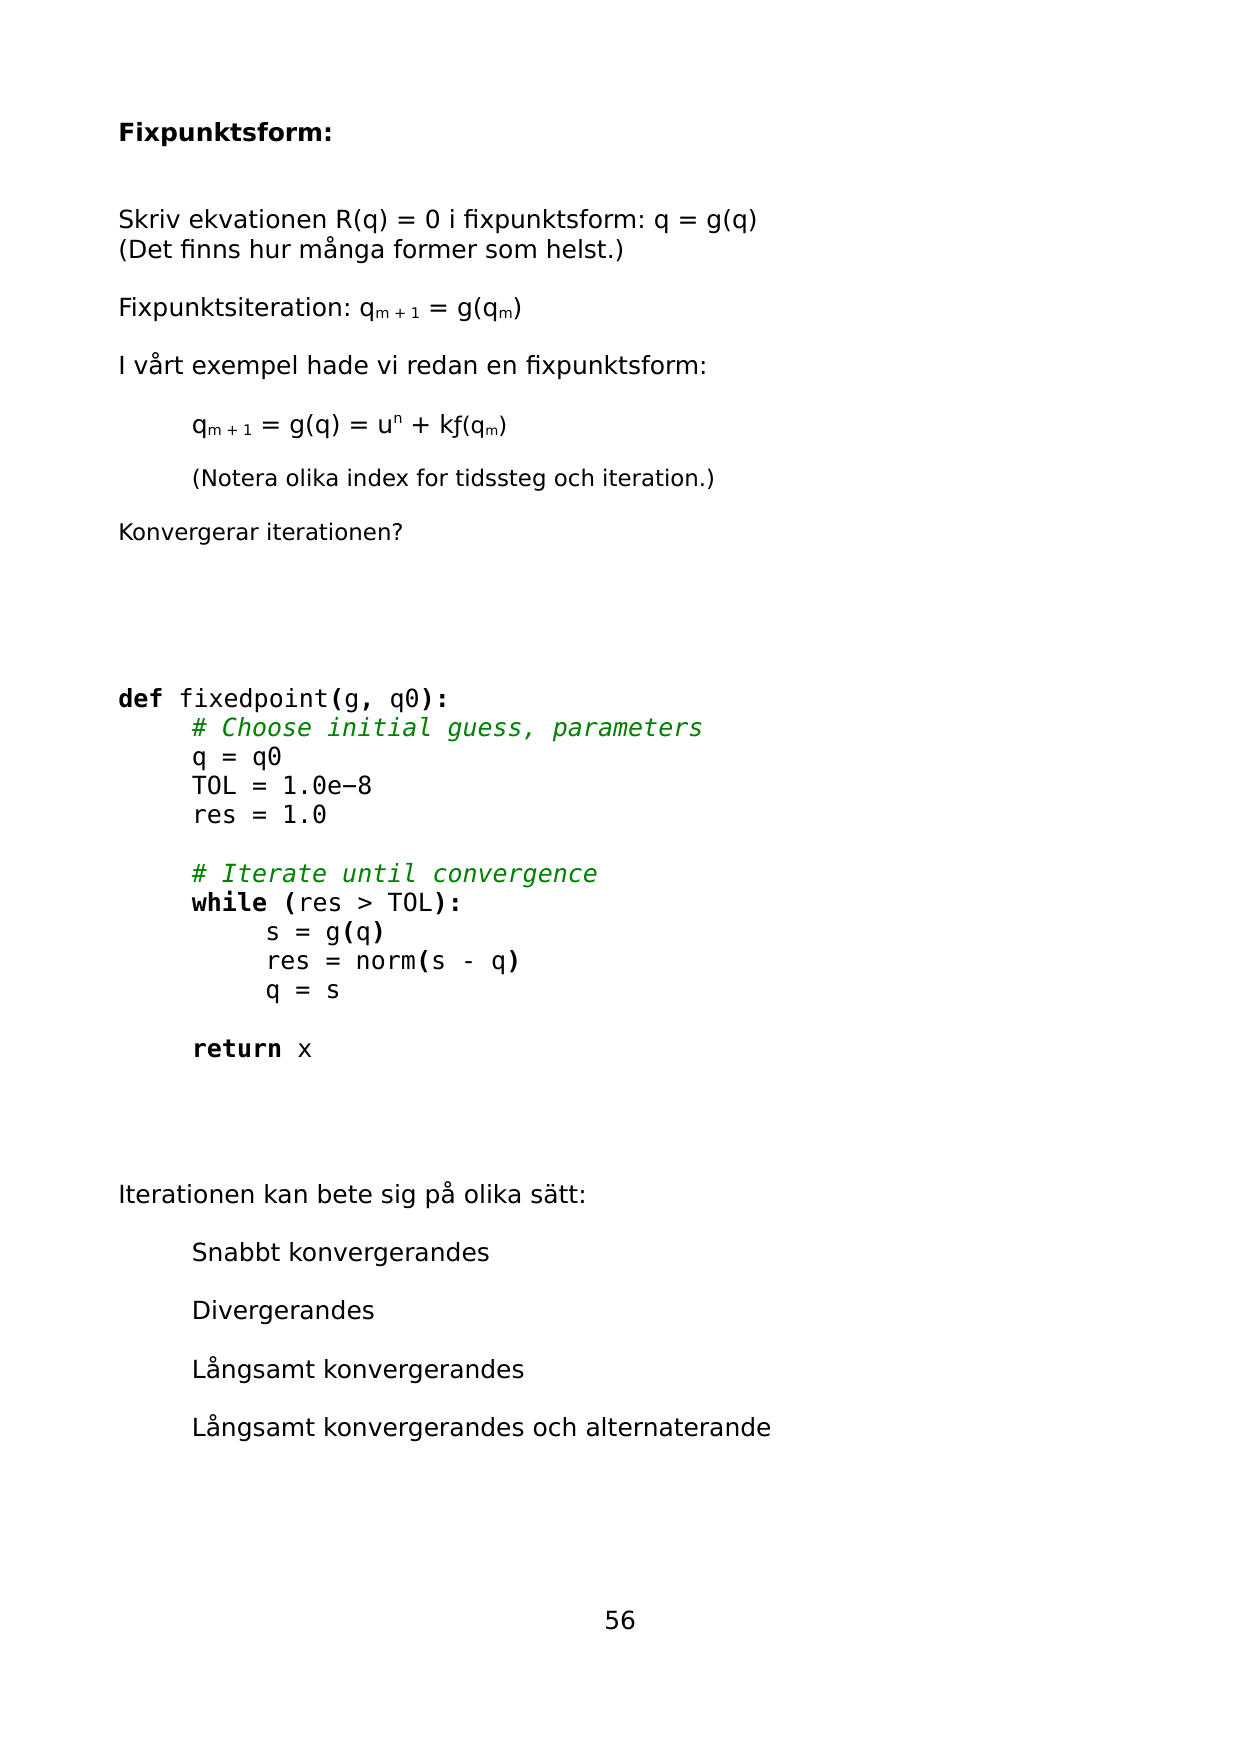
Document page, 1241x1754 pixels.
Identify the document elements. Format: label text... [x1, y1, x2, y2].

text Långsamt konvergerandes [118, 1355, 1122, 1384]
text TOL = 1.0e−8 [118, 771, 1122, 801]
text Snabbt konvergerandes [118, 1238, 1122, 1267]
text # Iterate until convergence [118, 859, 1122, 888]
text I vårt exempel hade vi redan en fixpunktsform: [118, 351, 1122, 381]
text s = g(q) [118, 917, 1122, 946]
text (Det finns hur många former som helst.) [118, 235, 1122, 264]
text Konvergerar iterationen? [118, 519, 1122, 546]
text res = 1.0 [118, 801, 1122, 830]
text while (res > TOL): [118, 888, 1122, 917]
text q = s [118, 976, 1122, 1005]
text Fixpunktsform: [118, 118, 1122, 147]
text Divergerandes [118, 1296, 1122, 1326]
text Skriv ekvationen R(q) = 0 i fixpunktsform: q = g(q) [118, 206, 1122, 235]
text qm + 1 = g(q) = un + kƒ(qm) [118, 410, 1122, 439]
text res = norm(s - q) [118, 946, 1122, 976]
text Fixpunktsiteration: qm + 1 = g(qm) [118, 293, 1122, 322]
text (Notera olika index for tidssteg och iteration.) [118, 466, 1122, 492]
text # Choose initial guess, parameters [118, 713, 1122, 742]
text Långsamt konvergerandes och alternaterande [118, 1413, 1122, 1442]
text q = q0 [118, 742, 1122, 771]
text return x [118, 1034, 1122, 1063]
text Iterationen kan bete sig på olika sätt: [118, 1180, 1122, 1209]
text def fixedpoint(g, q0): [118, 684, 1122, 713]
